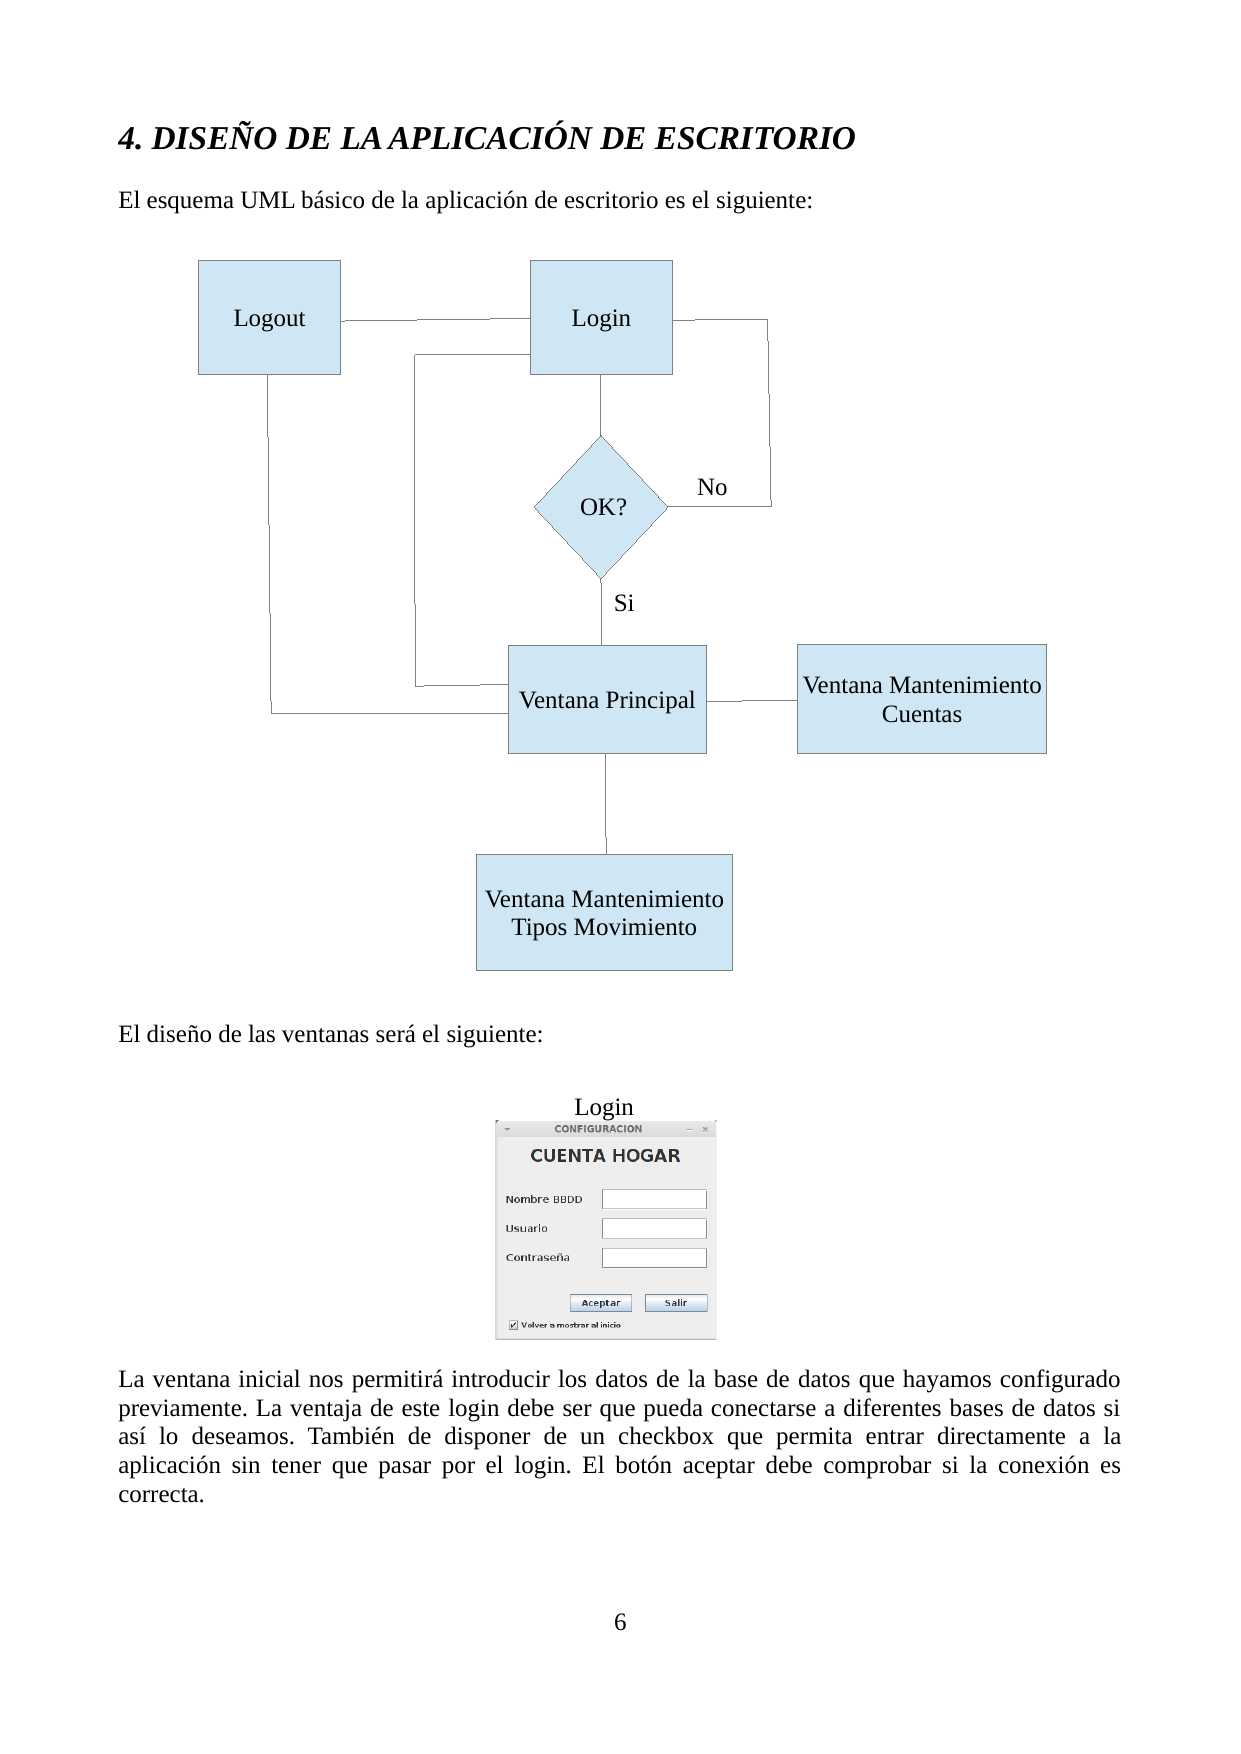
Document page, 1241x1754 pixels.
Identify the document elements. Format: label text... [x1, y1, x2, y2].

text El diseño de las ventanas será el siguiente: [118, 1019, 1122, 1048]
text La ventana inicial nos permitirá introducir los datos de la base de datos que hayamos configurado previamente. La ventaja de este login debe ser que pueda conectarse a diferentes bases de datos si así lo deseamos. También de disponer de un checkbox que permita entrar directamente a la aplicación sin tener que pasar por el login. El botón aceptar debe comprobar si la conexión es correcta. [118, 1364, 1122, 1508]
picture [495, 1120, 717, 1340]
text 4. DISEÑO DE LA APLICACIÓN DE ESCRITORIO [118, 118, 1122, 156]
text El esquema UML básico de la aplicación de escritorio es el siguiente: [118, 185, 1122, 214]
